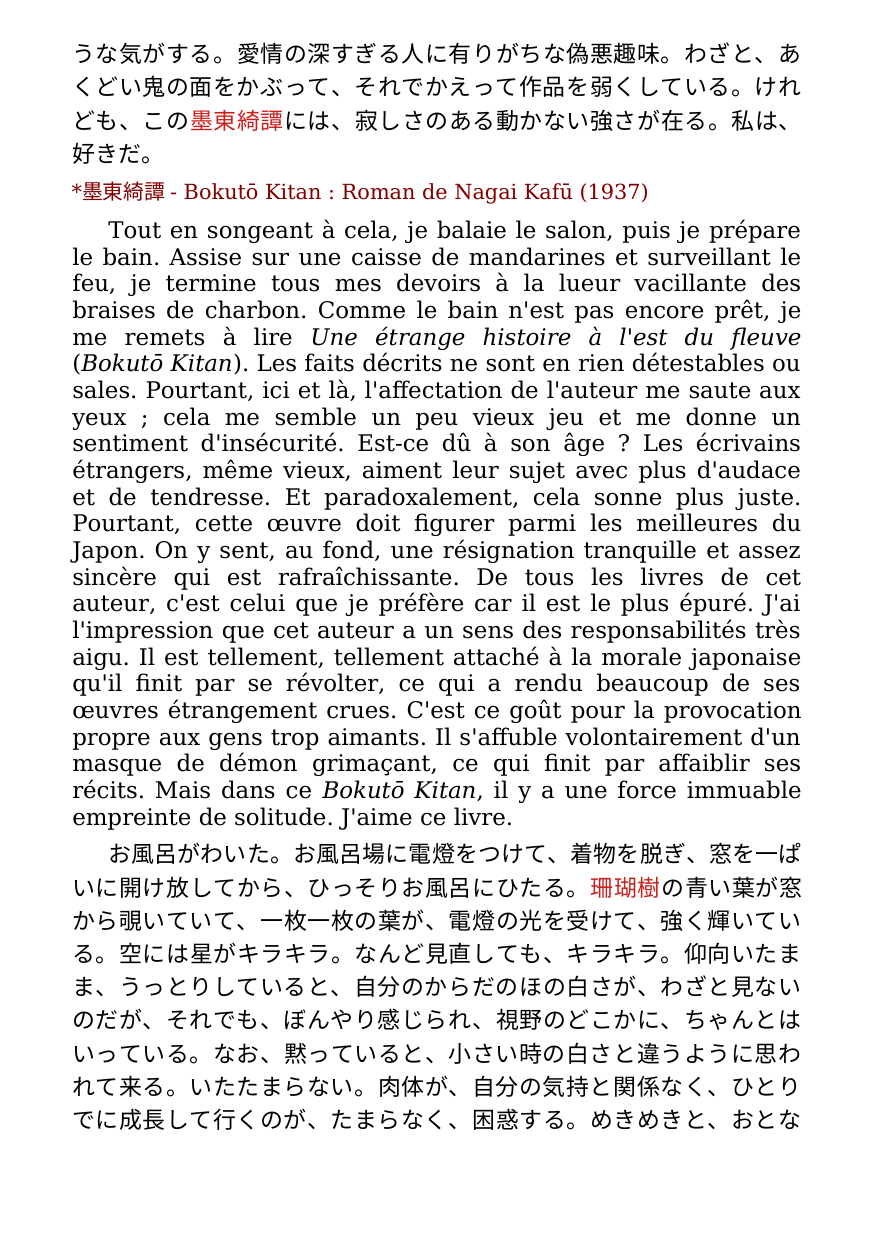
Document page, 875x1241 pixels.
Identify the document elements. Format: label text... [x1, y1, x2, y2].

text お風呂がわいた。お風呂場に電燈をつけて、着物を脱ぎ、窓を一ぱいに開け放してから、ひっそりお風呂にひたる。珊瑚樹の青い葉が窓から覗いていて、一枚一枚の葉が、電燈の光を受けて、強く輝いている。空には星がキラキラ。なんど見直しても、キラキラ。仰向いたまま、うっとりしていると、自分のからだのほの白さが、わざと見ないのだが、それでも、ぼんやり感じられ、視野のどこかに、ちゃんとはいっている。なお、黙っていると、小さい時の白さと違うように思われて来る。いたたまらない。肉体が、自分の気持と関係なく、ひとりでに成長して行くのが、たまらなく、困惑する。めきめきと、おとな [72, 836, 802, 1135]
text Tout en songeant à cela, je balaie le salon, puis je prépare le bain. Assise sur une caisse de mandarines et surveillant le feu, je termine tous mes devoirs à la lueur vacillante des braises de charbon. Comme le bain n'est pas encore prêt, je me remets à lire Une étrange histoire à l'est du fleuve (Bokutō Kitan). Les faits décrits ne sont en rien détestables ou sales. Pourtant, ici et là, l'affectation de l'auteur me saute aux yeux ; cela me semble un peu vieux jeu et me donne un sentiment d'insécurité. Est-ce dû à son âge ? Les écrivains étrangers, même vieux, aiment leur sujet avec plus d'audace et de tendresse. Et paradoxalement, cela sonne plus juste. Pourtant, cette œuvre doit figurer parmi les meilleures du Japon. On y sent, au fond, une résignation tranquille et assez sincère qui est rafraîchissante. De tous les livres de cet auteur, c'est celui que je préfère car il est le plus épuré. J'ai l'impression que cet auteur a un sens des responsabilités très aigu. Il est tellement, tellement attaché à la morale japonaise qu'il finit par se révolter, ce qui a rendu beaucoup de ses œuvres étrangement crues. C'est ce goût pour la provocation propre aux gens trop aimants. Il s'affuble volontairement d'un masque de démon grimaçant, ce qui finit par affaiblir ses récits. Mais dans ce Bokutō Kitan, il y a une force immuable empreinte de solitude. J'aime ce livre. [72, 217, 802, 830]
text *墨東綺譚 - Bokutō Kitan : Roman de Nagai Kafū (1937) [71, 175, 803, 205]
text うな気がする。愛情の深すぎる人に有りがちな偽悪趣味。わざと、あくどい鬼の面をかぶって、それでかえって作品を弱くしている。けれども、この墨東綺譚には、寂しさのある動かない強さが在る。私は、好きだ。 [72, 36, 802, 169]
